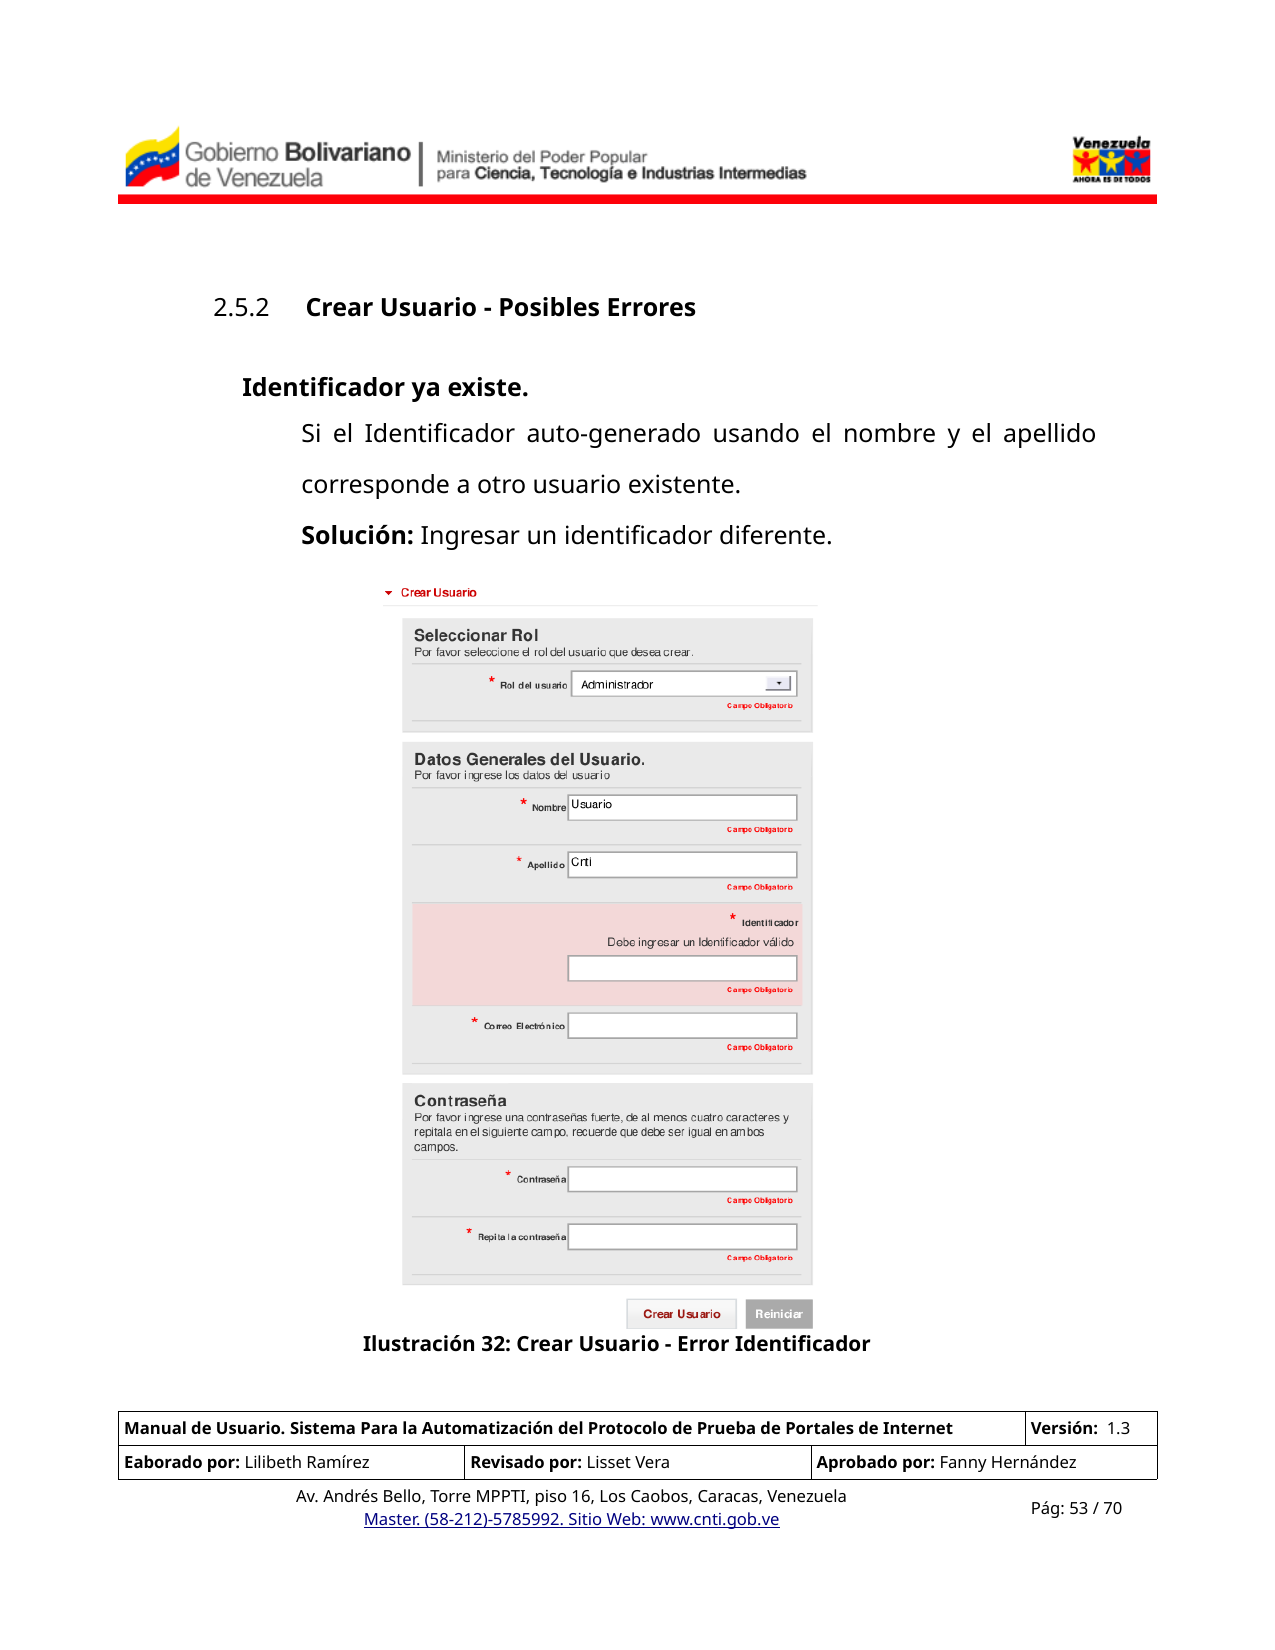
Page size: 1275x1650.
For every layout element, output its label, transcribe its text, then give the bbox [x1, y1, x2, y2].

picture [383, 581, 818, 1329]
text Solución: Ingresar un identificador diferente. [301, 518, 1098, 552]
text Si el Identificador auto-generado usando el nombre y el apellido corresponde a otro usuario existente. [301, 416, 1098, 501]
subtitle Identificador ya existe. [242, 370, 1157, 404]
picture [118, 118, 1157, 204]
text Ilustración 32: Crear Usuario - Error Identificador [360, 588, 874, 1357]
subtitle Crear Usuario - Posibles Errores [118, 289, 1157, 323]
